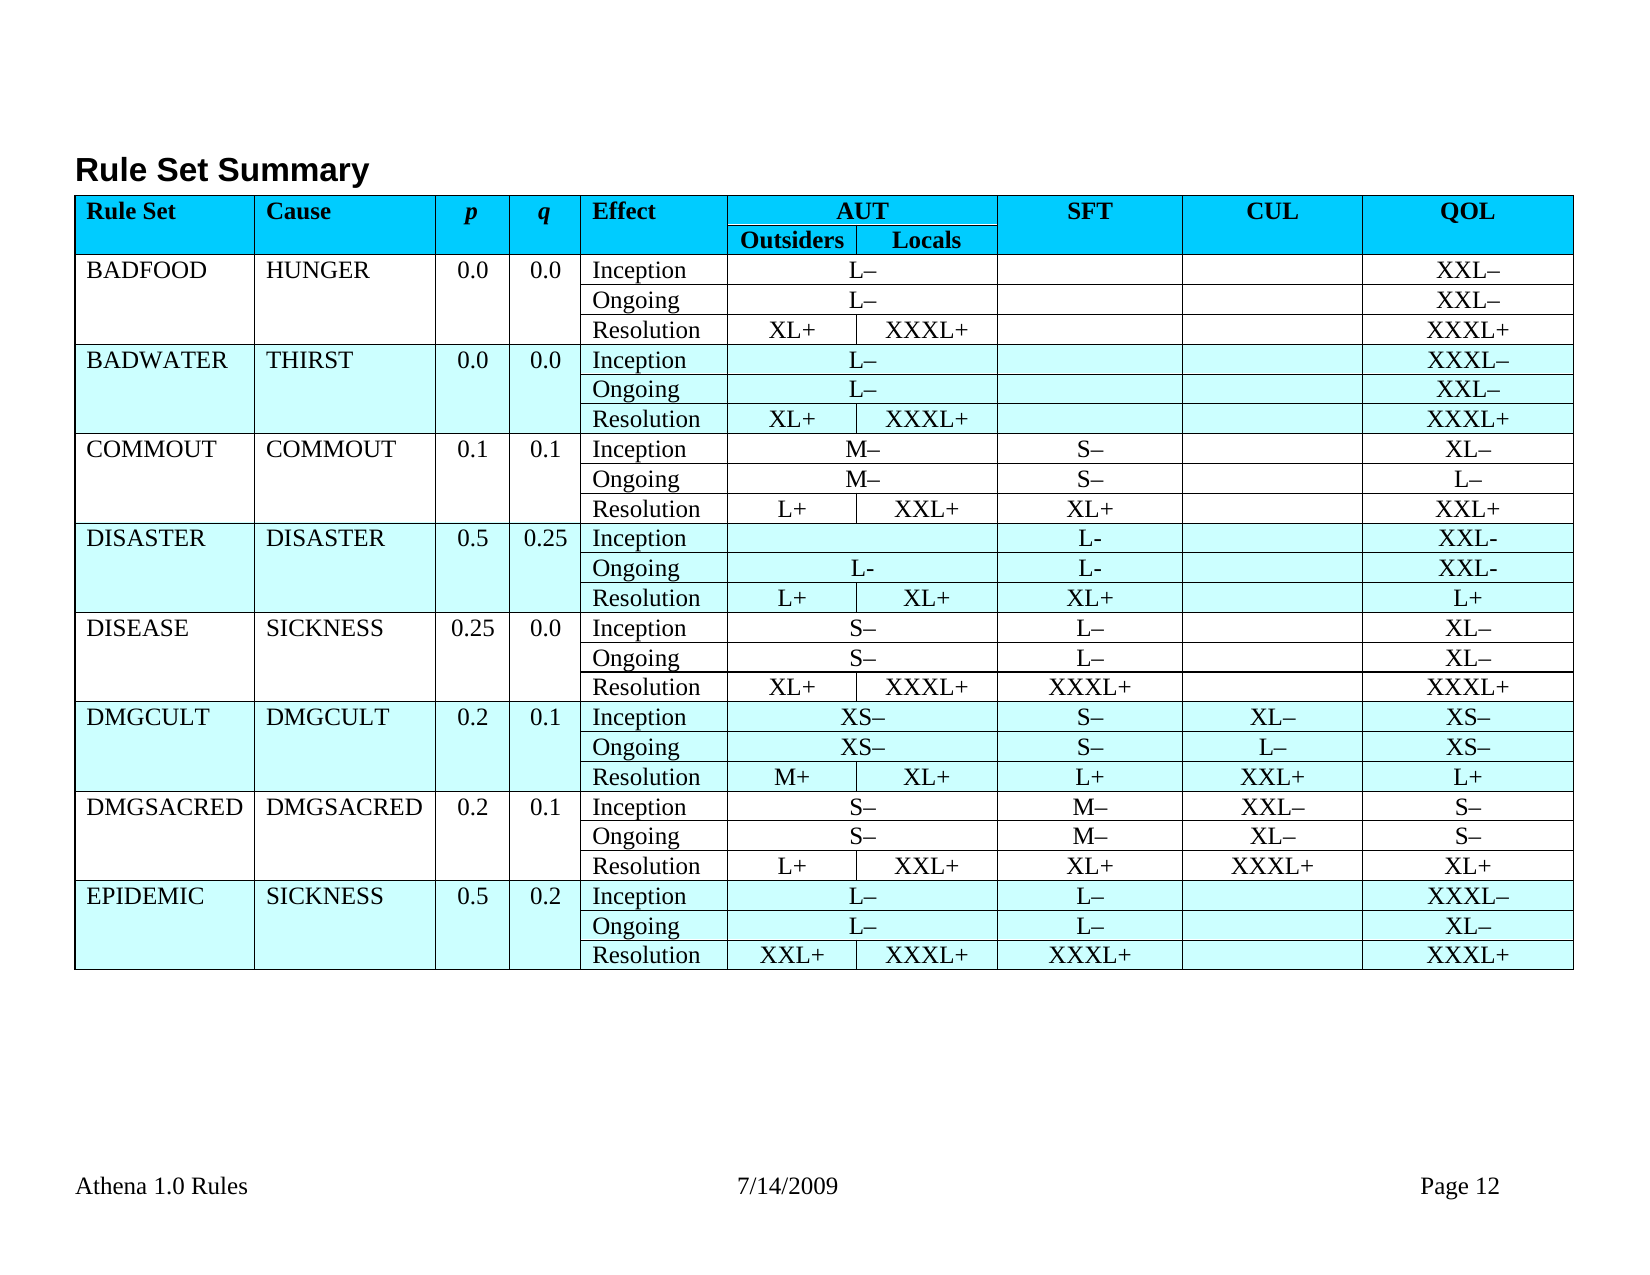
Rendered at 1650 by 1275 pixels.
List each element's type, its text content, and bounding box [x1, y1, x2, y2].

table_cell L– [728, 911, 997, 939]
table_cell Resolution [581, 583, 727, 612]
table_cell XL+ [857, 583, 997, 612]
table_cell L– [728, 375, 997, 403]
table_cell DISASTER [255, 524, 435, 612]
table_cell S– [998, 464, 1182, 493]
table_cell Ongoing [581, 553, 727, 582]
table_cell 0.1 [510, 792, 580, 880]
table_header Cause [255, 196, 435, 254]
table_cell [1183, 255, 1362, 284]
table_cell [1183, 941, 1362, 969]
table_cell XXL+ [857, 851, 997, 880]
table_cell DMGSACRED [255, 792, 435, 880]
table_cell [998, 404, 1182, 433]
table_cell 0.0 [510, 255, 580, 344]
table_cell [1183, 494, 1362, 522]
table_cell L– [998, 643, 1182, 671]
table_cell 0.0 [436, 345, 509, 433]
table_cell L+ [728, 583, 856, 612]
table_cell Inception [581, 792, 727, 820]
table_cell Inception [581, 702, 727, 731]
table_cell [998, 285, 1182, 314]
table_cell [1183, 553, 1362, 582]
table_cell S– [728, 792, 997, 820]
table_cell Ongoing [581, 821, 727, 850]
table_cell DISEASE [76, 613, 254, 701]
table_cell XS– [728, 702, 997, 731]
table_cell 0.1 [436, 434, 509, 522]
text Rule Set Summary [75, 150, 1575, 188]
table_cell L- [998, 524, 1182, 552]
table_cell XXL+ [1183, 762, 1362, 791]
table_cell XL+ [998, 583, 1182, 612]
table_cell Resolution [581, 494, 727, 522]
table_cell L– [728, 255, 997, 284]
table_cell 0.2 [436, 792, 509, 880]
table_header QOL [1363, 196, 1573, 254]
table_cell [998, 315, 1182, 344]
table_cell XXXL+ [1183, 851, 1362, 880]
table_cell M+ [728, 762, 856, 791]
table_cell Ongoing [581, 464, 727, 493]
table_cell 0.0 [510, 613, 580, 701]
table_cell XXL+ [857, 494, 997, 522]
table_cell DMGCULT [76, 702, 254, 791]
table_cell Inception [581, 345, 727, 373]
table_cell 0.0 [510, 345, 580, 433]
table_cell XXL– [1363, 375, 1573, 403]
table_cell [1183, 524, 1362, 552]
table_cell XL+ [1363, 851, 1573, 880]
table_cell XL– [1363, 643, 1573, 671]
table_cell XL+ [998, 851, 1182, 880]
table_cell L– [728, 345, 997, 373]
table_cell XL+ [728, 315, 856, 344]
table_cell XXL– [1363, 285, 1573, 314]
table_cell L+ [1363, 762, 1573, 791]
table_cell L- [998, 553, 1182, 582]
table_header SFT [998, 196, 1182, 254]
table_cell 0.5 [436, 881, 509, 969]
table_cell S– [728, 613, 997, 642]
table_cell Ongoing [581, 375, 727, 403]
table_cell Locals [857, 226, 997, 254]
table_cell [1183, 315, 1362, 344]
table_cell XL+ [728, 404, 856, 433]
table_cell Resolution [581, 762, 727, 791]
table_cell COMMOUT [76, 434, 254, 522]
table_cell [1183, 911, 1362, 939]
table_cell Inception [581, 881, 727, 910]
table_cell XXXL+ [1363, 315, 1573, 344]
table_cell XXXL+ [857, 941, 997, 969]
table_cell SICKNESS [255, 613, 435, 701]
table_cell S– [1363, 821, 1573, 850]
table_cell XS– [728, 732, 997, 761]
table_cell L– [998, 881, 1182, 910]
table_cell M– [728, 434, 997, 463]
table_cell [728, 524, 997, 552]
table_cell [1183, 434, 1362, 463]
table_cell S– [998, 702, 1182, 731]
table_cell Resolution [581, 851, 727, 880]
table_cell XL– [1183, 702, 1362, 731]
table_cell 0.5 [436, 524, 509, 612]
table_cell THIRST [255, 345, 435, 433]
table_cell S– [998, 434, 1182, 463]
table_cell S– [728, 821, 997, 850]
table_header CUL [1183, 196, 1362, 254]
table_cell [1183, 583, 1362, 612]
table_cell 0.1 [510, 702, 580, 791]
table_cell 0.2 [510, 881, 580, 969]
table_cell DISASTER [76, 524, 254, 612]
table_cell XL– [1363, 613, 1573, 642]
table_cell [1183, 375, 1362, 403]
table_cell Ongoing [581, 732, 727, 761]
table_cell XXXL– [1363, 345, 1573, 373]
table_cell [1183, 673, 1362, 701]
table_cell Resolution [581, 404, 727, 433]
table_cell BADFOOD [76, 255, 254, 344]
table_cell XXXL+ [857, 315, 997, 344]
table_cell XS– [1363, 702, 1573, 731]
table_cell [1183, 285, 1362, 314]
table_cell 0.25 [510, 524, 580, 612]
table_cell XXXL+ [1363, 673, 1573, 701]
table_cell M– [998, 821, 1182, 850]
table_cell XL– [1363, 434, 1573, 463]
table_cell S– [1363, 792, 1573, 820]
table_cell L+ [998, 762, 1182, 791]
table_cell Inception [581, 434, 727, 463]
table_cell DMGSACRED [76, 792, 254, 880]
table_cell HUNGER [255, 255, 435, 344]
table_cell L+ [728, 494, 856, 522]
table_cell XXL– [1363, 255, 1573, 284]
table_cell Outsiders [728, 226, 856, 254]
table_header Rule Set [76, 196, 254, 254]
table_cell Resolution [581, 315, 727, 344]
table_cell L– [1183, 732, 1362, 761]
table_cell Resolution [581, 673, 727, 701]
table_cell [1183, 613, 1362, 642]
table_cell M– [728, 464, 997, 493]
table_cell DMGCULT [255, 702, 435, 791]
table_cell Inception [581, 524, 727, 552]
table_cell L+ [1363, 583, 1573, 612]
table_cell Inception [581, 255, 727, 284]
table_cell [998, 375, 1182, 403]
table_cell COMMOUT [255, 434, 435, 522]
table_cell XL+ [998, 494, 1182, 522]
table_cell [1183, 345, 1362, 373]
table_cell M– [998, 792, 1182, 820]
table_cell XL+ [857, 762, 997, 791]
table_cell XL+ [728, 673, 856, 701]
table_cell XL– [1183, 821, 1362, 850]
table_cell Ongoing [581, 643, 727, 671]
table_cell [1183, 464, 1362, 493]
table_cell [1183, 404, 1362, 433]
table_cell XXXL+ [857, 404, 997, 433]
table_cell [998, 255, 1182, 284]
table_cell BADWATER [76, 345, 254, 433]
table_cell L- [728, 553, 997, 582]
table_cell L– [728, 881, 997, 910]
table_cell XXL+ [1363, 494, 1573, 522]
table_cell XL– [1363, 911, 1573, 939]
table_cell [1183, 881, 1362, 910]
table_cell XXXL+ [1363, 941, 1573, 969]
table_cell XXXL+ [1363, 404, 1573, 433]
table_cell [998, 345, 1182, 373]
table_cell L– [1363, 464, 1573, 493]
table_cell 0.2 [436, 702, 509, 791]
table_cell XXL- [1363, 524, 1573, 552]
table_cell S– [728, 643, 997, 671]
table_cell S– [998, 732, 1182, 761]
table_header q [510, 196, 580, 254]
table_cell Ongoing [581, 911, 727, 939]
table_cell L– [998, 613, 1182, 642]
table_header p [436, 196, 509, 254]
table_cell XXL- [1363, 553, 1573, 582]
table_cell XXXL– [1363, 881, 1573, 910]
table_cell XXL– [1183, 792, 1362, 820]
table_cell Inception [581, 613, 727, 642]
table_cell L– [998, 911, 1182, 939]
table_cell EPIDEMIC [76, 881, 254, 969]
table_cell 0.0 [436, 255, 509, 344]
table_cell Ongoing [581, 285, 727, 314]
table_header Effect [581, 196, 727, 254]
table_cell XXXL+ [857, 673, 997, 701]
table_cell L– [728, 285, 997, 314]
table_header AUT [728, 196, 997, 224]
table_cell [1183, 643, 1362, 671]
table_cell XXXL+ [998, 941, 1182, 969]
table_cell XXL+ [728, 941, 856, 969]
table_cell L+ [728, 851, 856, 880]
table_cell XXXL+ [998, 673, 1182, 701]
table_cell XS– [1363, 732, 1573, 761]
table_cell Resolution [581, 941, 727, 969]
table_cell SICKNESS [255, 881, 435, 969]
table_cell 0.1 [510, 434, 580, 522]
table_cell 0.25 [436, 613, 509, 701]
